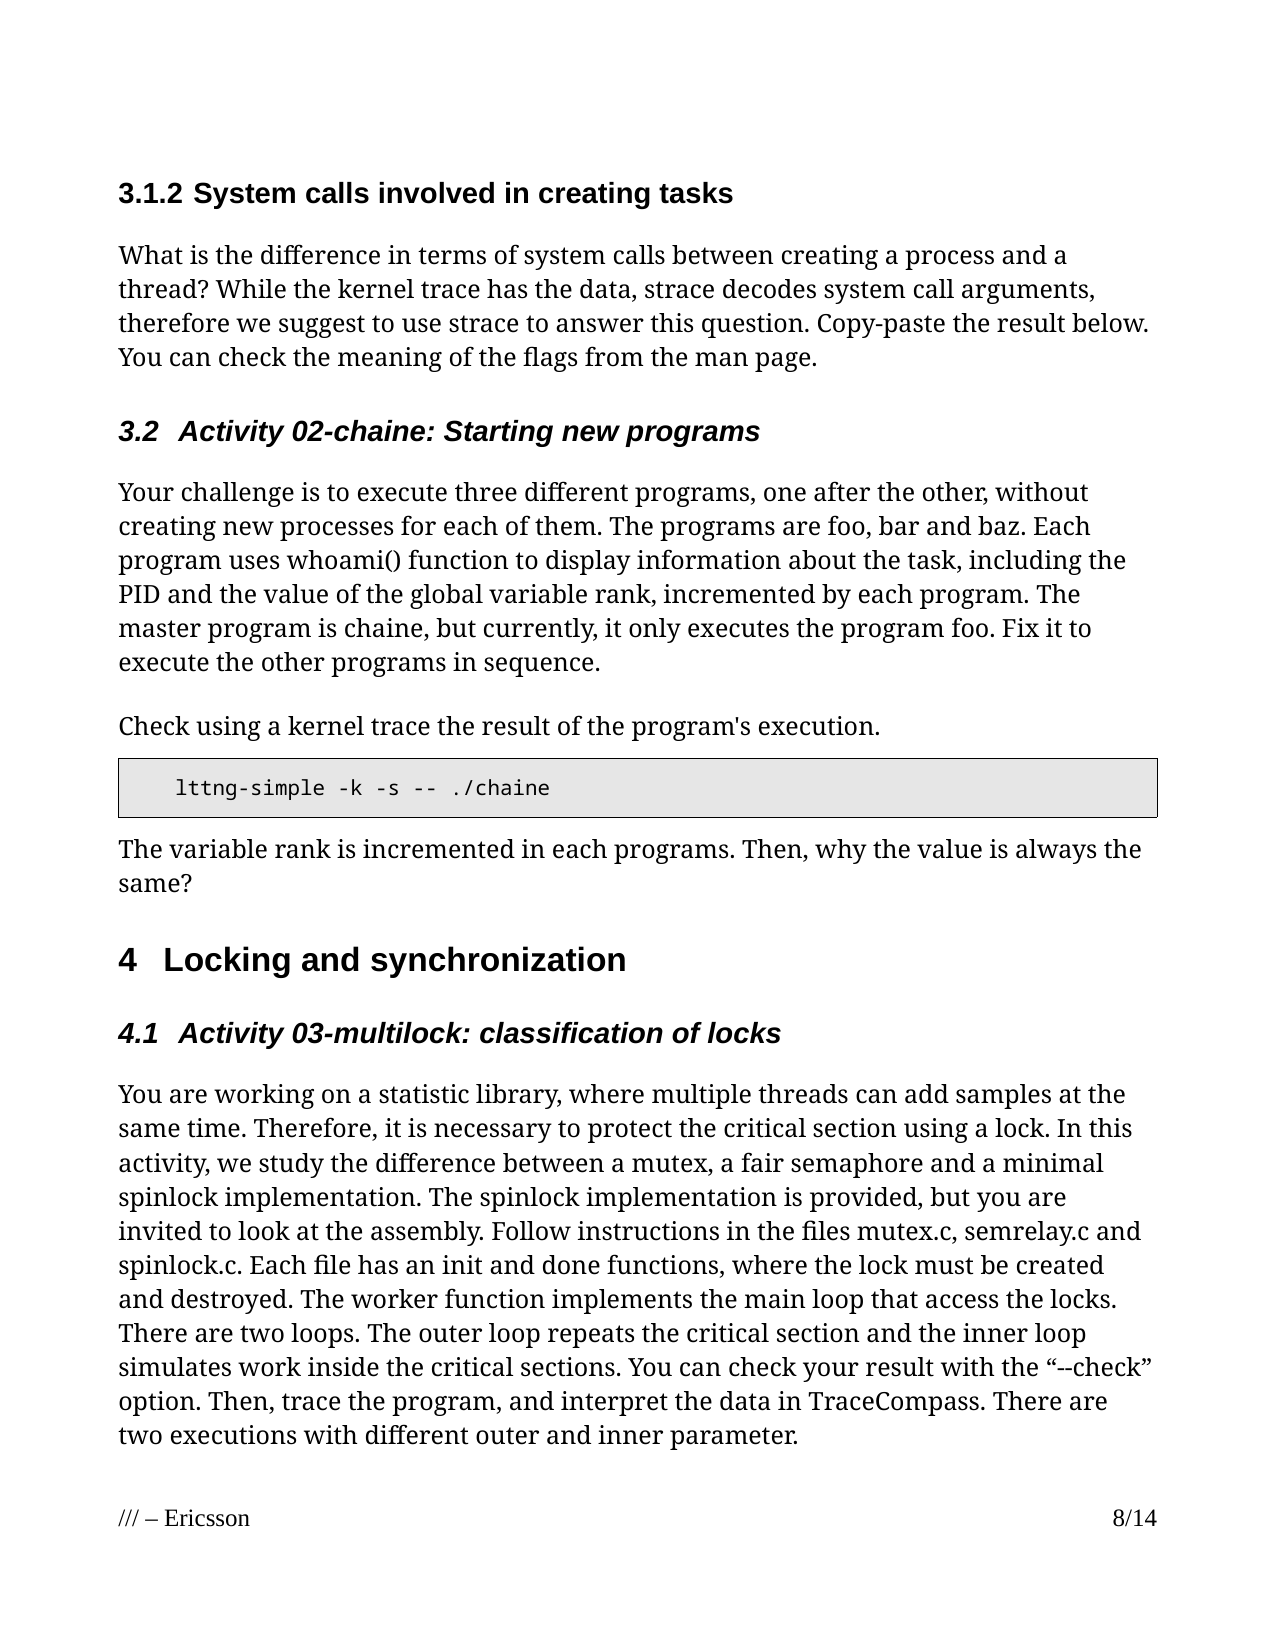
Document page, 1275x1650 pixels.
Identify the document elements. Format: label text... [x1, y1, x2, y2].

subtitle Activity 03-multilock: classification of locks [118, 1016, 1157, 1049]
text The variable rank is incremented in each programs. Then, why the value is always the same? [118, 832, 1157, 900]
text You are working on a statistic library, where multiple threads can add samples at the same time. Therefore, it is necessary to protect the critical section using a lock. In this activity, we study the difference between a mutex, a fair semaphore and a minimal spinlock implementation. The spinlock implementation is provided, but you are invited to look at the assembly. Follow instructions in the files mutex.c, semrelay.c and spinlock.c. Each file has an init and done functions, where the lock must be created and destroyed. The worker function implements the main loop that access the locks. There are two loops. The outer loop repeats the critical section and the inner loop simulates work inside the critical sections. You can check your result with the “--check” option. Then, trace the program, and interpret the data in TraceCompass. There are two executions with different outer and inner parameter. [118, 1077, 1157, 1452]
subtitle Activity 02-chaine: Starting new programs [118, 414, 1157, 447]
text Check using a kernel trace the result of the program's execution. [118, 709, 1157, 743]
text lttng-simple -k -s -- ./chaine [119, 759, 1157, 817]
subtitle Locking and synchronization [118, 940, 1157, 978]
text Your challenge is to execute three different programs, one after the other, without creating new processes for each of them. The programs are foo, bar and baz. Each program uses whoami() function to display information about the task, including the PID and the value of the global variable rank, incremented by each program. The master program is chaine, but currently, it only executes the program foo. Fix it to execute the other programs in sequence. [118, 475, 1157, 679]
text What is the difference in terms of system calls between creating a process and a thread? While the kernel trace has the data, strace decodes system call arguments, therefore we suggest to use strace to answer this question. Copy-paste the result below. You can check the meaning of the flags from the man page. [118, 237, 1157, 374]
subtitle System calls involved in creating tasks [118, 176, 1157, 210]
